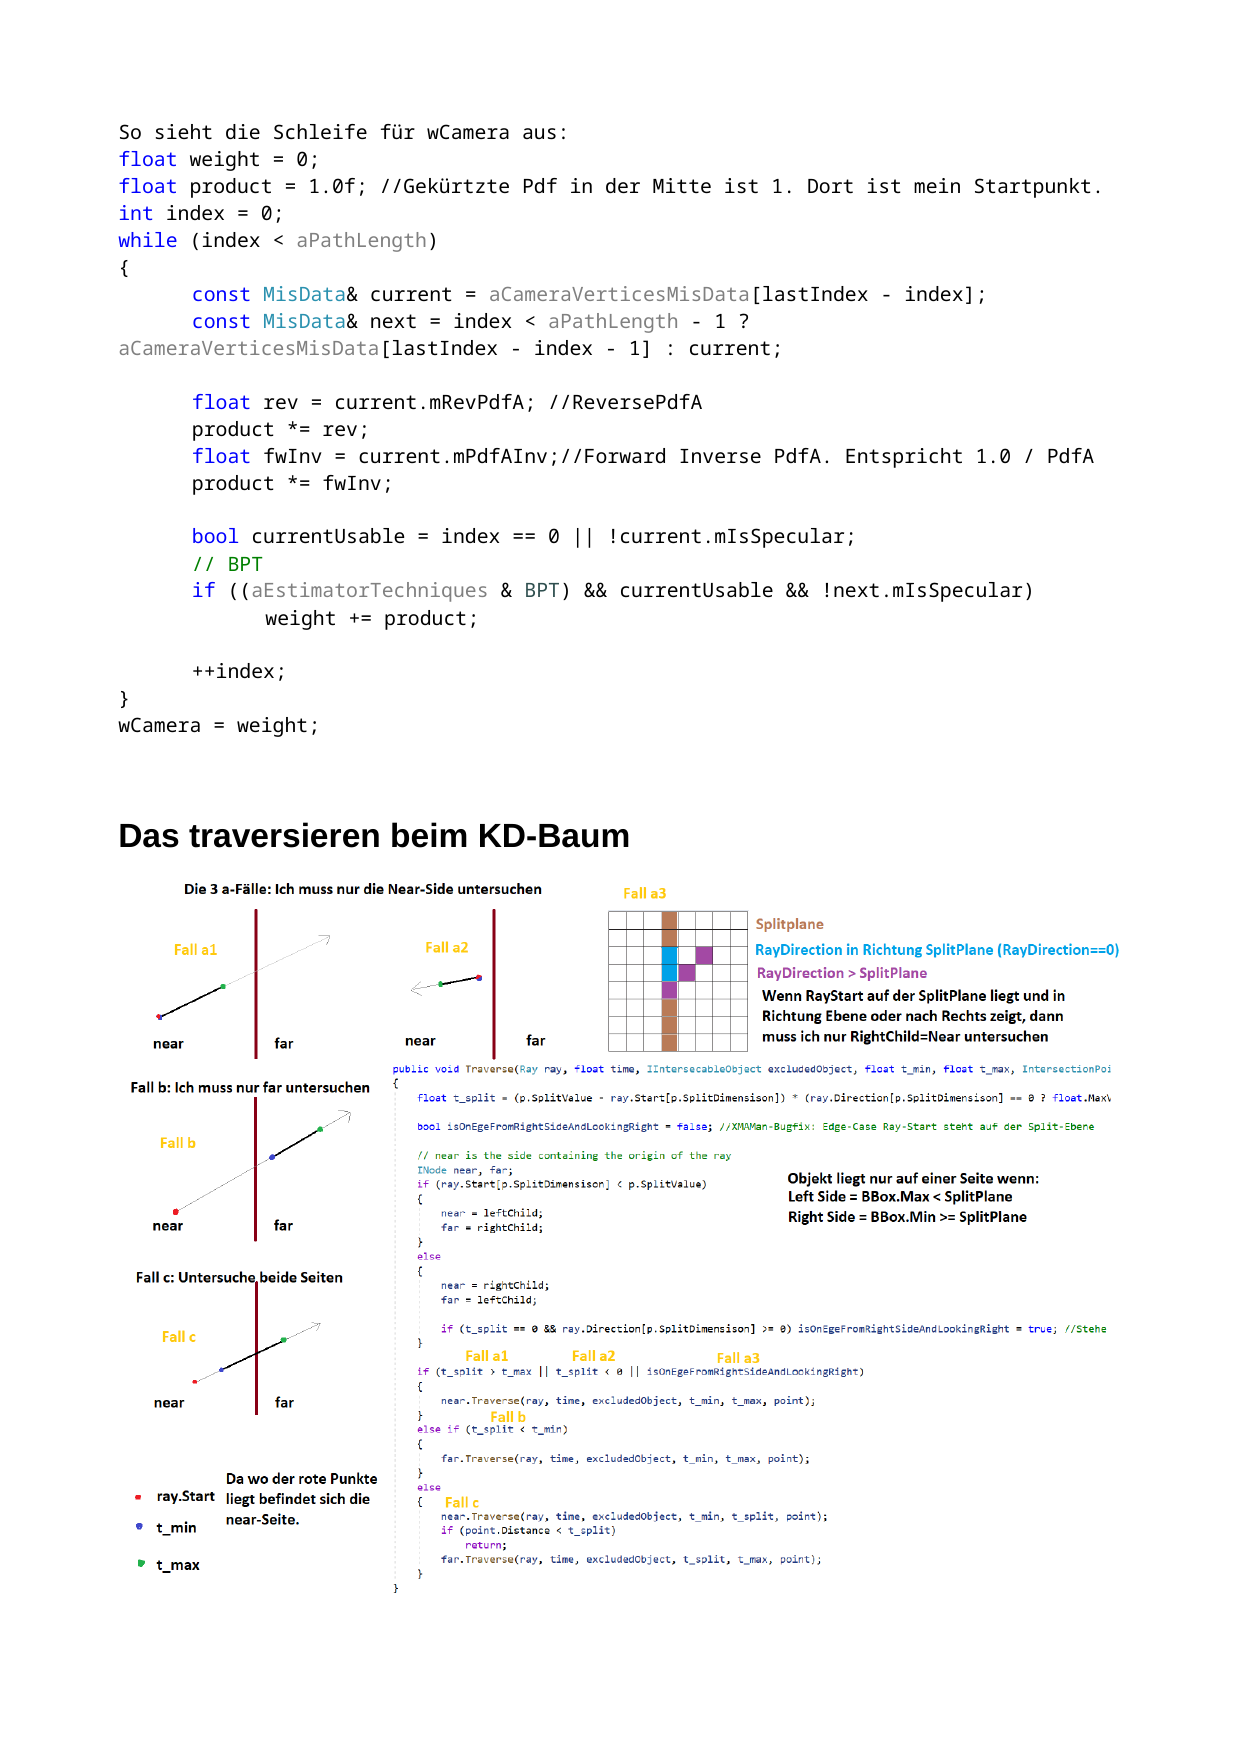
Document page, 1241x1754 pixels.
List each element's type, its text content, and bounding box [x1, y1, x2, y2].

text const MisData& next = index < aPathLength - 1 ? aCameraVerticesMisData[lastIndex - index - 1] : current; [118, 307, 1122, 361]
text // BPT [118, 550, 1122, 577]
text So sieht die Schleife für wCamera aus: [118, 118, 1122, 145]
text product *= rev; [118, 415, 1122, 442]
text while (index < aPathLength) [118, 226, 1122, 253]
text } [118, 685, 1122, 712]
text ++index; [118, 658, 1122, 685]
text { [118, 253, 1122, 280]
text weight += product; [118, 604, 1122, 631]
text bool currentUsable = index == 0 || !current.mIsSpecular; [118, 523, 1122, 550]
text float weight = 0; [118, 145, 1122, 172]
text float fwInv = current.mPdfAInv;//Forward Inverse PdfA. Entspricht 1.0 / PdfA [118, 442, 1122, 469]
text float product = 1.0f; //Gekürtzte Pdf in der Mitte ist 1. Dort ist mein Startpunkt. [118, 172, 1122, 199]
text int index = 0; [118, 199, 1122, 226]
text if ((aEstimatorTechniques & BPT) && currentUsable && !next.mIsSpecular) [118, 577, 1122, 604]
text product *= fwInv; [118, 469, 1122, 496]
text float rev = current.mRevPdfA; //ReversePdfA [118, 388, 1122, 415]
subtitle Das traversieren beim KD-Baum [118, 816, 1122, 854]
text wCamera = weight; [118, 712, 1122, 739]
text const MisData& current = aCameraVerticesMisData[lastIndex - index]; [118, 280, 1122, 307]
